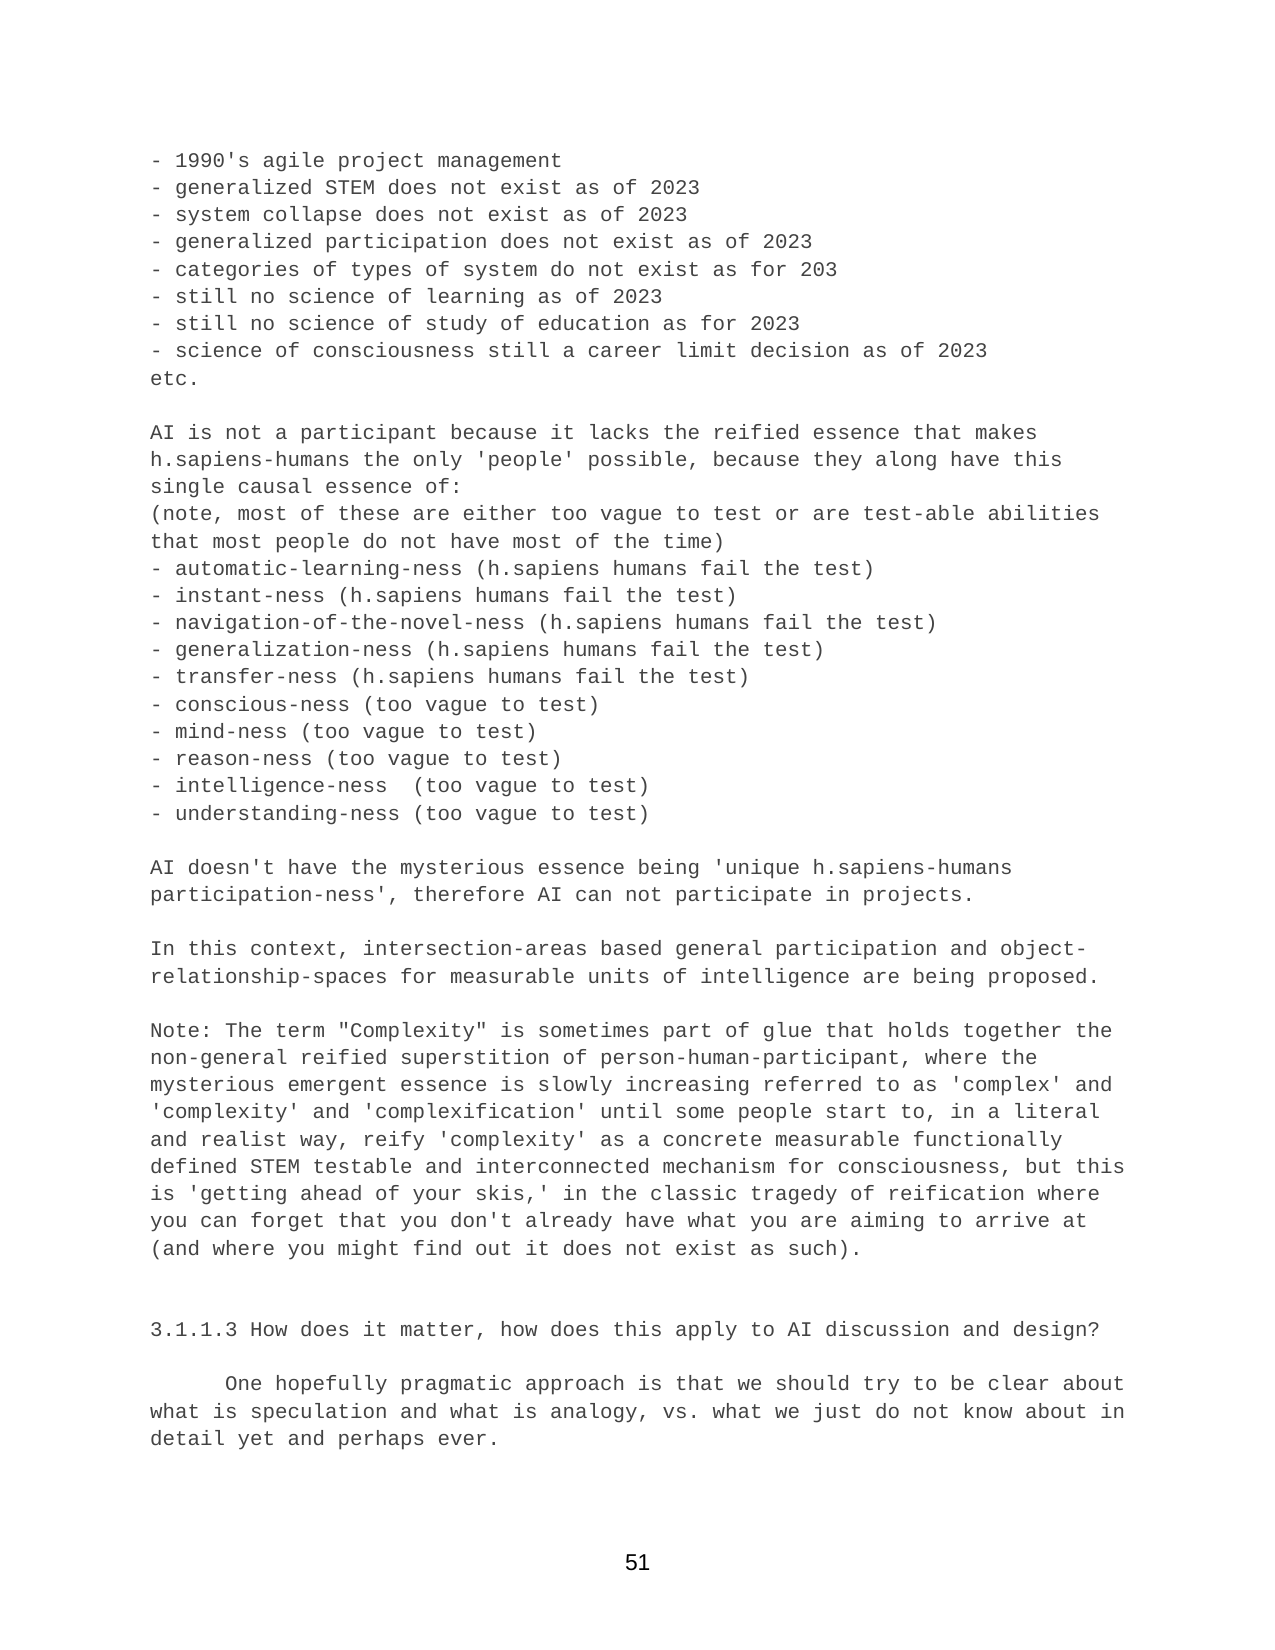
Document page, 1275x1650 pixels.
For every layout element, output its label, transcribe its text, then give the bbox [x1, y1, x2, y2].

text - generalization-ness (h.sapiens humans fail the test) [150, 639, 1125, 663]
text Note: The term "Complexity" is sometimes part of glue that holds together the non-general reified superstition of person-human-participant, where the mysterious emergent essence is slowly increasing referred to as 'complex' and 'complexity' and 'complexification' until some people start to, in a literal and realist way, reify 'complexity' as a concrete measurable functionally defined STEM testable and interconnected mechanism for consciousness, but this is 'getting ahead of your skis,' in the classic tragedy of reification where you can forget that you don't already have what you are aiming to arrive at (and where you might find out it does not exist as such). [150, 1020, 1125, 1261]
text - 1990's agile project management [150, 150, 1125, 174]
text (note, most of these are either too vague to test or are test-able abilities that most people do not have most of the time) [150, 503, 1125, 554]
text In this context, intersection-areas based general participation and object-relationship-spaces for measurable units of intelligence are being proposed. [150, 938, 1125, 989]
text - automatic-learning-ness (h.sapiens humans fail the test) [150, 558, 1125, 581]
text - understanding-ness (too vague to test) [150, 802, 1125, 826]
text etc. [150, 367, 1125, 391]
text - navigation-of-the-novel-ness (h.sapiens humans fail the test) [150, 612, 1125, 636]
text - categories of types of system do not exist as for 203 [150, 259, 1125, 282]
text 3.1.1.3 How does it matter, how does this apply to AI discussion and design? [150, 1319, 1125, 1343]
text - science of consciousness still a career limit decision as of 2023 [150, 340, 1125, 364]
text - transfer-ness (h.sapiens humans fail the test) [150, 667, 1125, 690]
text - instant-ness (h.sapiens humans fail the test) [150, 585, 1125, 609]
text - mind-ness (too vague to test) [150, 721, 1125, 744]
text One hopefully pragmatic approach is that we should try to be clear about what is speculation and what is analogy, vs. what we just do not know about in detail yet and perhaps ever. [150, 1373, 1125, 1451]
text - conscious-ness (too vague to test) [150, 694, 1125, 717]
text AI doesn't have the mysterious essence being 'unique h.sapiens-humans participation-ness', therefore AI can not participate in projects. [150, 857, 1125, 908]
text - generalized STEM does not exist as of 2023 [150, 177, 1125, 201]
text - intelligence-ness (too vague to test) [150, 775, 1125, 799]
text AI is not a participant because it lacks the reified essence that makes h.sapiens-humans the only 'people' possible, because they along have this single causal essence of: [150, 422, 1125, 500]
text - still no science of learning as of 2023 [150, 286, 1125, 309]
text - generalized participation does not exist as of 2023 [150, 232, 1125, 255]
text - system collapse does not exist as of 2023 [150, 204, 1125, 228]
text - reason-ness (too vague to test) [150, 748, 1125, 772]
text - still no science of study of education as for 2023 [150, 313, 1125, 337]
